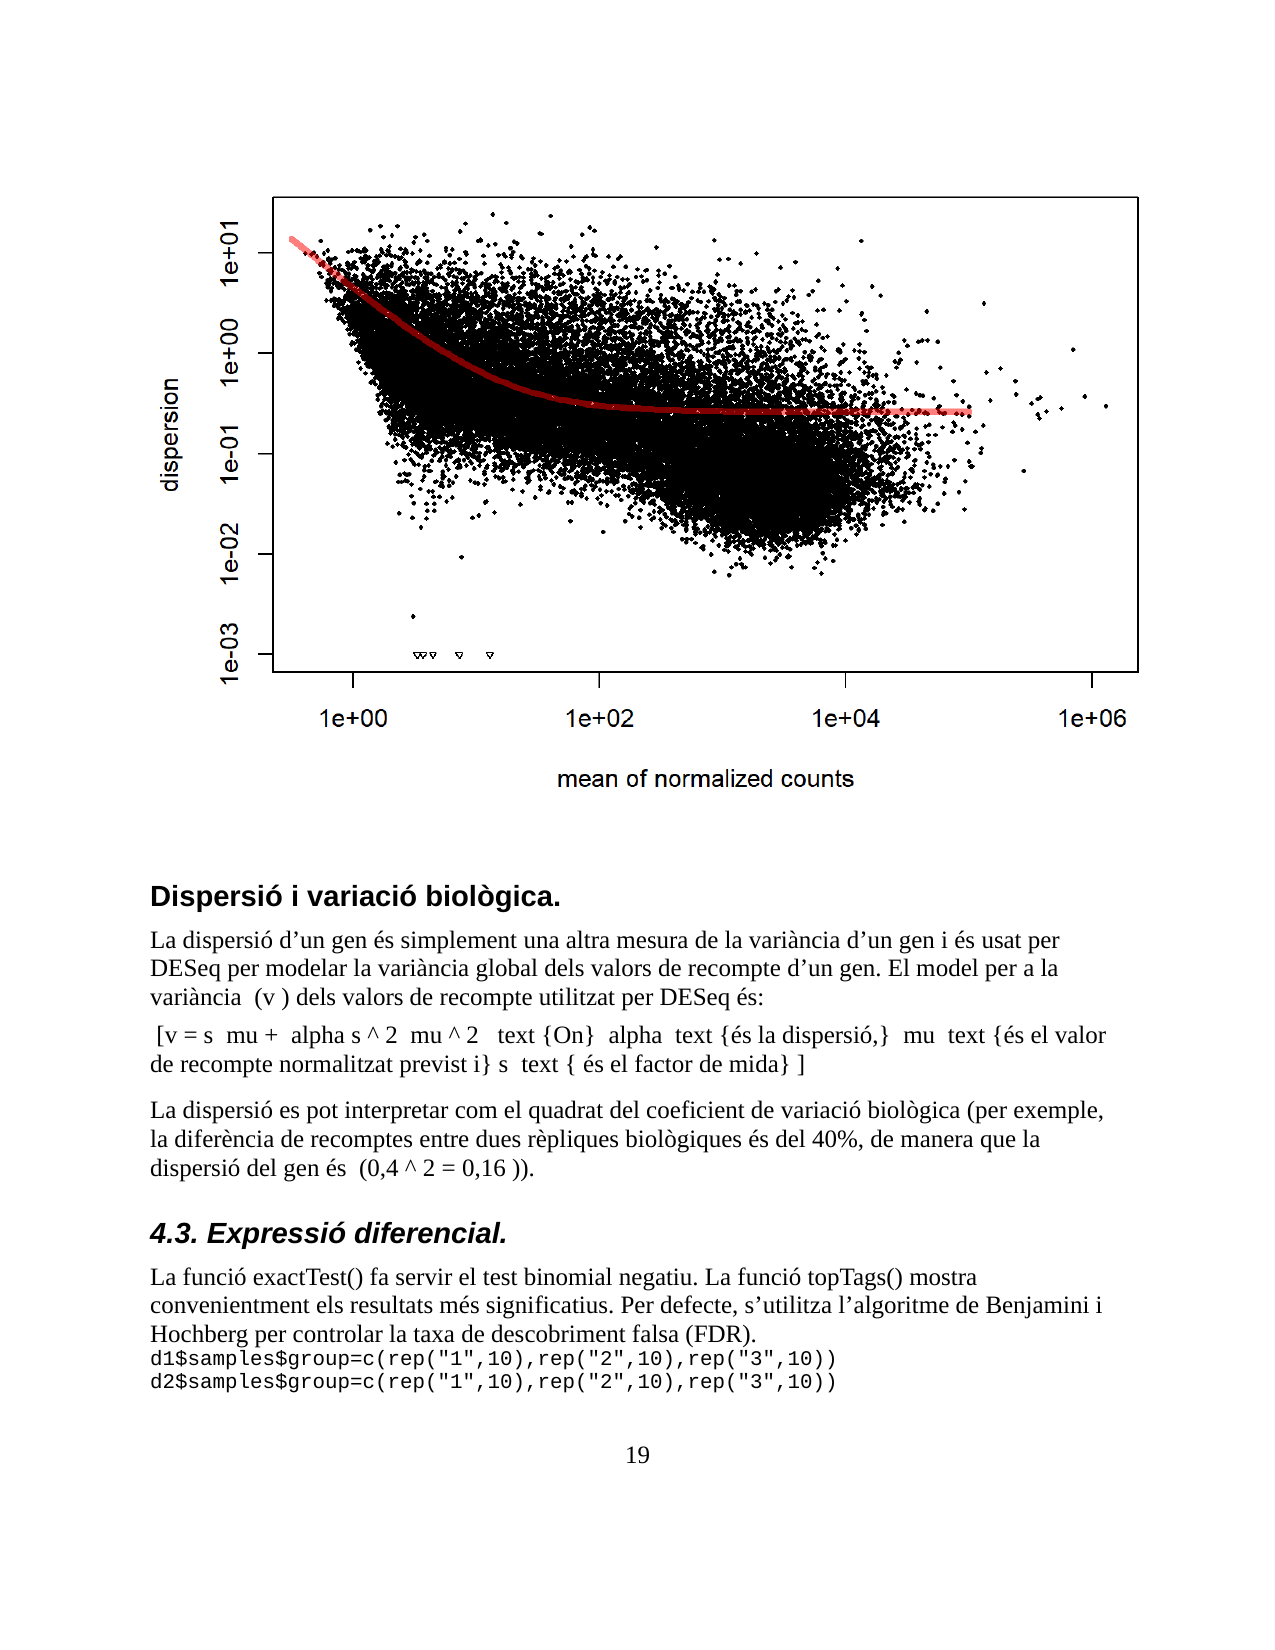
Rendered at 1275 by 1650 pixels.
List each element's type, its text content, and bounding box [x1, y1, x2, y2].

text La dispersió es pot interpretar com el quadrat del coeficient de variació biològica (per exemple, la diferència de recomptes entre dues rèpliques biològiques és del 40%, de manera que la dispersió del gen és (0,4 ^ 2 = 0,16 )). [150, 1095, 1125, 1182]
text La funció exactTest() fa servir el test binomial negatiu. La funció topTags() mostra convenientment els resultats més significatius. Per defecte, s’utilitza l’algoritme de Benjamini i Hochberg per controlar la taxa de descobriment falsa (FDR). [150, 1262, 1125, 1348]
text [v = s mu + alpha s ^ 2 mu ^ 2 text {On} alpha text {és la dispersió,} mu text {és el valor de recompte normalitzat previst i} s text { és el factor de mida} ] [150, 1020, 1125, 1077]
subtitle 4.3. Expressió diferencial. [150, 1216, 1125, 1249]
subtitle Dispersió i variació biològica. [150, 879, 1125, 912]
text d1$samples$group=c(rep("1",10),rep("2",10),rep("3",10)) [150, 1348, 1125, 1372]
text d2$samples$group=c(rep("1",10),rep("2",10),rep("3",10)) [150, 1372, 1125, 1395]
text La dispersió d’un gen és simplement una altra mesura de la variància d’un gen i és usat per DESeq per modelar la variància global dels valors de recompte d’un gen. El model per a la variància (v ) dels valors de recompte utilitzat per DESeq és: [150, 925, 1125, 1011]
